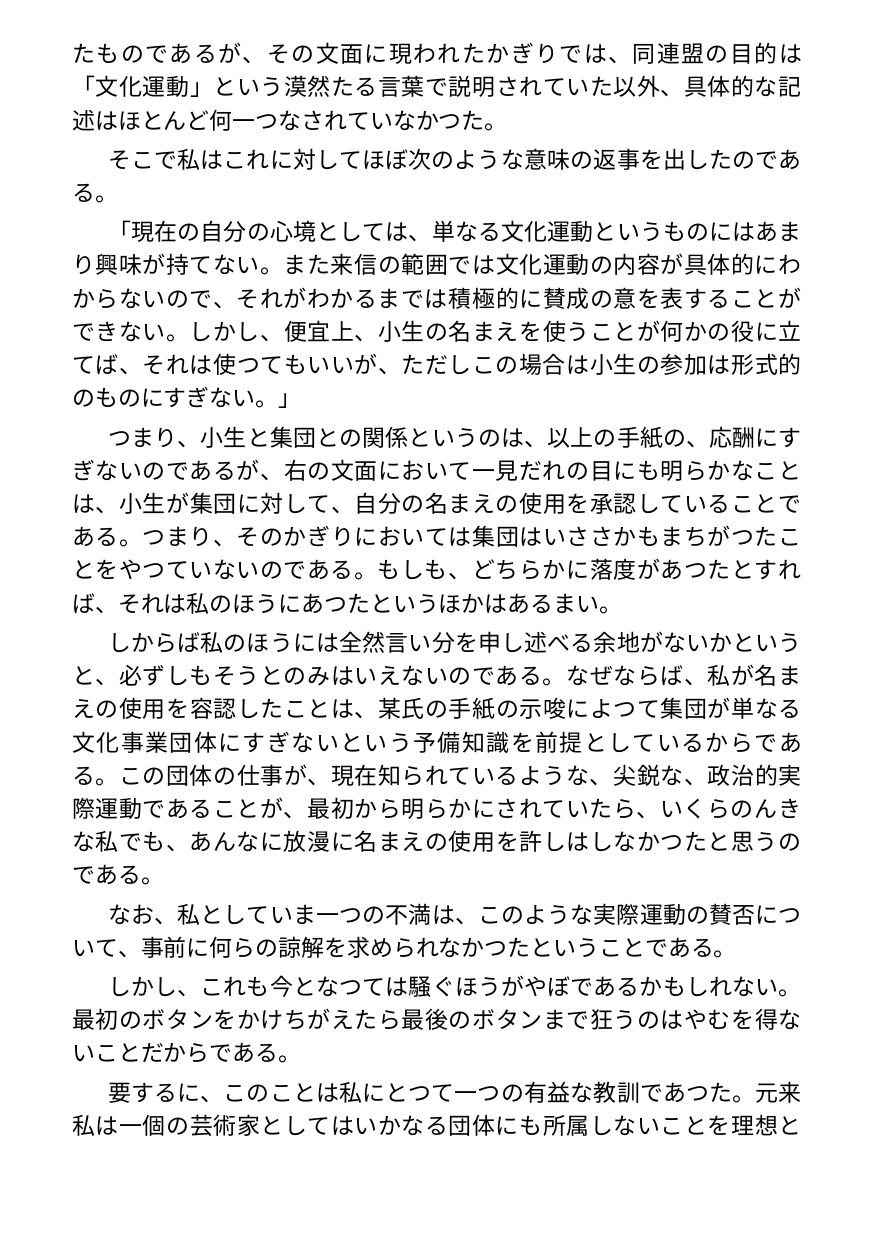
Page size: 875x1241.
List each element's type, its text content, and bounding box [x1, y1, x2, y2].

text しかし、これも今となつては騒ぐほうがやぼであるかもしれない。最初のボタンをかけちがえたら最後のボタンまで狂うのはやむを得ないことだからである。 [72, 969, 802, 1068]
text たものであるが、その文面に現われたかぎりでは、同連盟の目的は「文化運動」という漠然たる言葉で説明されていた以外、具体的な記述はほとんど何一つなされていなかつた。 [72, 36, 802, 136]
text しからば私のほうには全然言い分を申し述べる余地がないかというと、必ずしもそうとのみはいえないのである。なぜならば、私が名まえの使用を容認したことは、某氏の手紙の示唆によつて集団が単なる文化事業団体にすぎないという予備知識を前提としているからである。この団体の仕事が、現在知られているような、尖鋭な、政治的実際運動であることが、最初から明らかにされていたら、いくらのんきな私でも、あんなに放漫に名まえの使用を許しはしなかつたと思うのである。 [72, 625, 802, 891]
text 要するに、このことは私にとつて一つの有益な教訓であつた。元来私は一個の芸術家としてはいかなる団体にも所属しないことを理想と [72, 1074, 802, 1141]
text そこで私はこれに対してほぼ次のような意味の返事を出したのである。 [72, 142, 802, 208]
text つまり、小生と集団との関係というのは、以上の手紙の、応酬にすぎないのであるが、右の文面において一見だれの目にも明らかなことは、小生が集団に対して、自分の名まえの使用を承認していることである。つまり、そのかぎりにおいては集団はいささかもまちがつたことをやつていないのである。もしも、どちらかに落度があつたとすれば、それは私のほうにあつたというほかはあるまい。 [72, 419, 802, 619]
text なお、私としていま一つの不満は、このような実際運動の賛否について、事前に何らの諒解を求められなかつたということである。 [72, 896, 802, 963]
text 「現在の自分の心境としては、単なる文化運動というものにはあまり興味が持てない。また来信の範囲では文化運動の内容が具体的にわからないので、それがわかるまでは積極的に賛成の意を表することができない。しかし、便宜上、小生の名まえを使うことが何かの役に立てば、それは使つてもいいが、ただしこの場合は小生の参加は形式的のものにすぎない。」 [72, 214, 802, 413]
